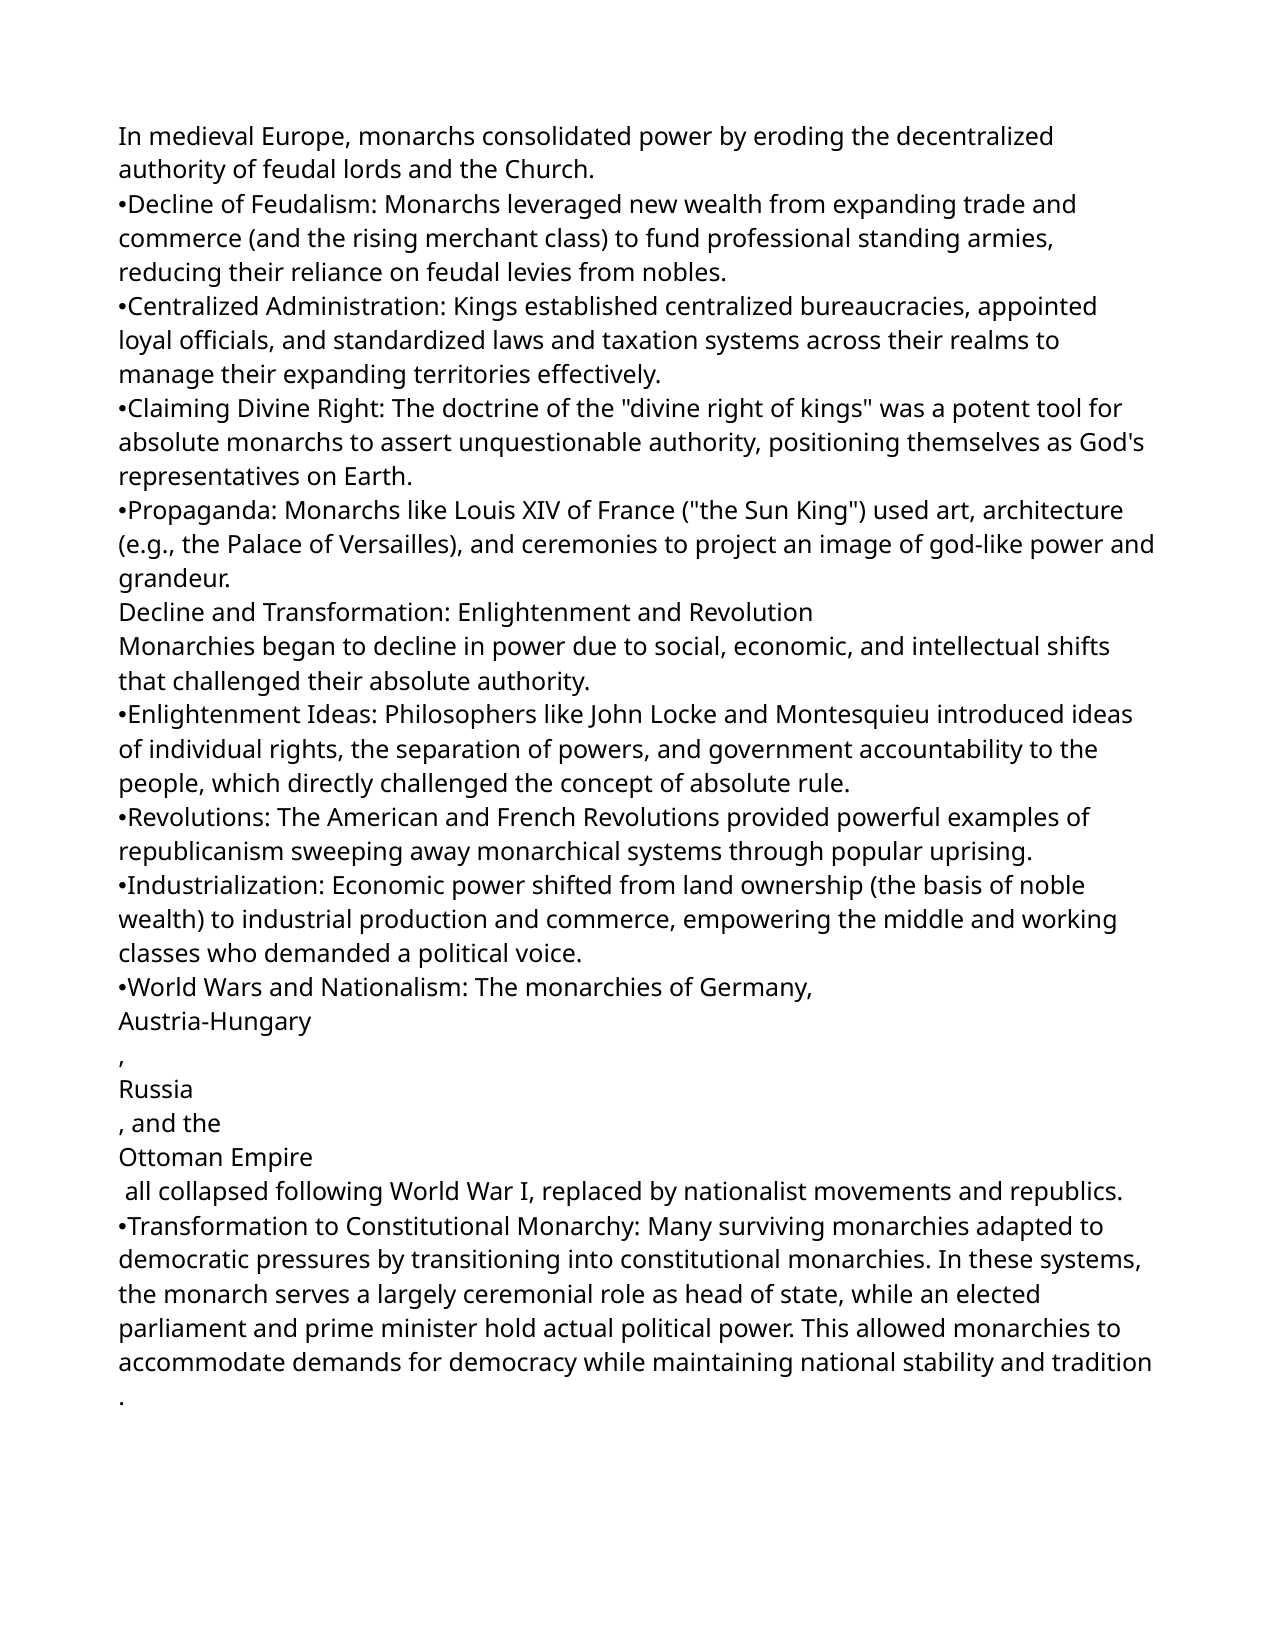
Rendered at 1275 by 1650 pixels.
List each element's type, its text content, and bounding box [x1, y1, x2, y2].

list World Wars and Nationalism: The monarchies of Germany, [118, 970, 1157, 1004]
list Propaganda: Monarchs like Louis XIV of France ("the Sun King") used art, architecture (e.g., the Palace of Versailles), and ceremonies to project an image of god-like power and grandeur. [118, 493, 1157, 595]
text In medieval Europe, monarchs consolidated power by eroding the decentralized authority of feudal lords and the Church. [118, 118, 1157, 186]
text Decline and Transformation: Enlightenment and Revolution [118, 595, 1157, 629]
list Centralized Administration: Kings established centralized bureaucracies, appointed loyal officials, and standardized laws and taxation systems across their realms to manage their expanding territories effectively. [118, 288, 1157, 391]
list Claiming Divine Right: The doctrine of the "divine right of kings" was a potent tool for absolute monarchs to assert unquestionable authority, positioning themselves as God's representatives on Earth. [118, 391, 1157, 493]
text . [118, 1378, 1157, 1412]
list Russia [118, 1072, 1157, 1106]
list Decline of Feudalism: Monarchs leveraged new wealth from expanding trade and commerce (and the rising merchant class) to fund professional standing armies, reducing their reliance on feudal levies from nobles. [118, 186, 1157, 288]
list Ottoman Empire [118, 1140, 1157, 1174]
list all collapsed following World War I, replaced by nationalist movements and republics. [118, 1174, 1157, 1208]
text Monarchies began to decline in power due to social, economic, and intellectual shifts that challenged their absolute authority. [118, 629, 1157, 697]
list Enlightenment Ideas: Philosophers like John Locke and Montesquieu introduced ideas of individual rights, the separation of powers, and government accountability to the people, which directly challenged the concept of absolute rule. [118, 697, 1157, 799]
list Revolutions: The American and French Revolutions provided powerful examples of republicanism sweeping away monarchical systems through popular uprising. [118, 799, 1157, 867]
list Austria-Hungary [118, 1004, 1157, 1038]
list Transformation to Constitutional Monarchy: Many surviving monarchies adapted to democratic pressures by transitioning into constitutional monarchies. In these systems, the monarch serves a largely ceremonial role as head of state, while an elected parliament and prime minister hold actual political power. This allowed monarchies to accommodate demands for democracy while maintaining national stability and tradition [118, 1208, 1157, 1378]
list , and the [118, 1106, 1157, 1140]
list , [118, 1038, 1157, 1072]
list Industrialization: Economic power shifted from land ownership (the basis of noble wealth) to industrial production and commerce, empowering the middle and working classes who demanded a political voice. [118, 867, 1157, 970]
